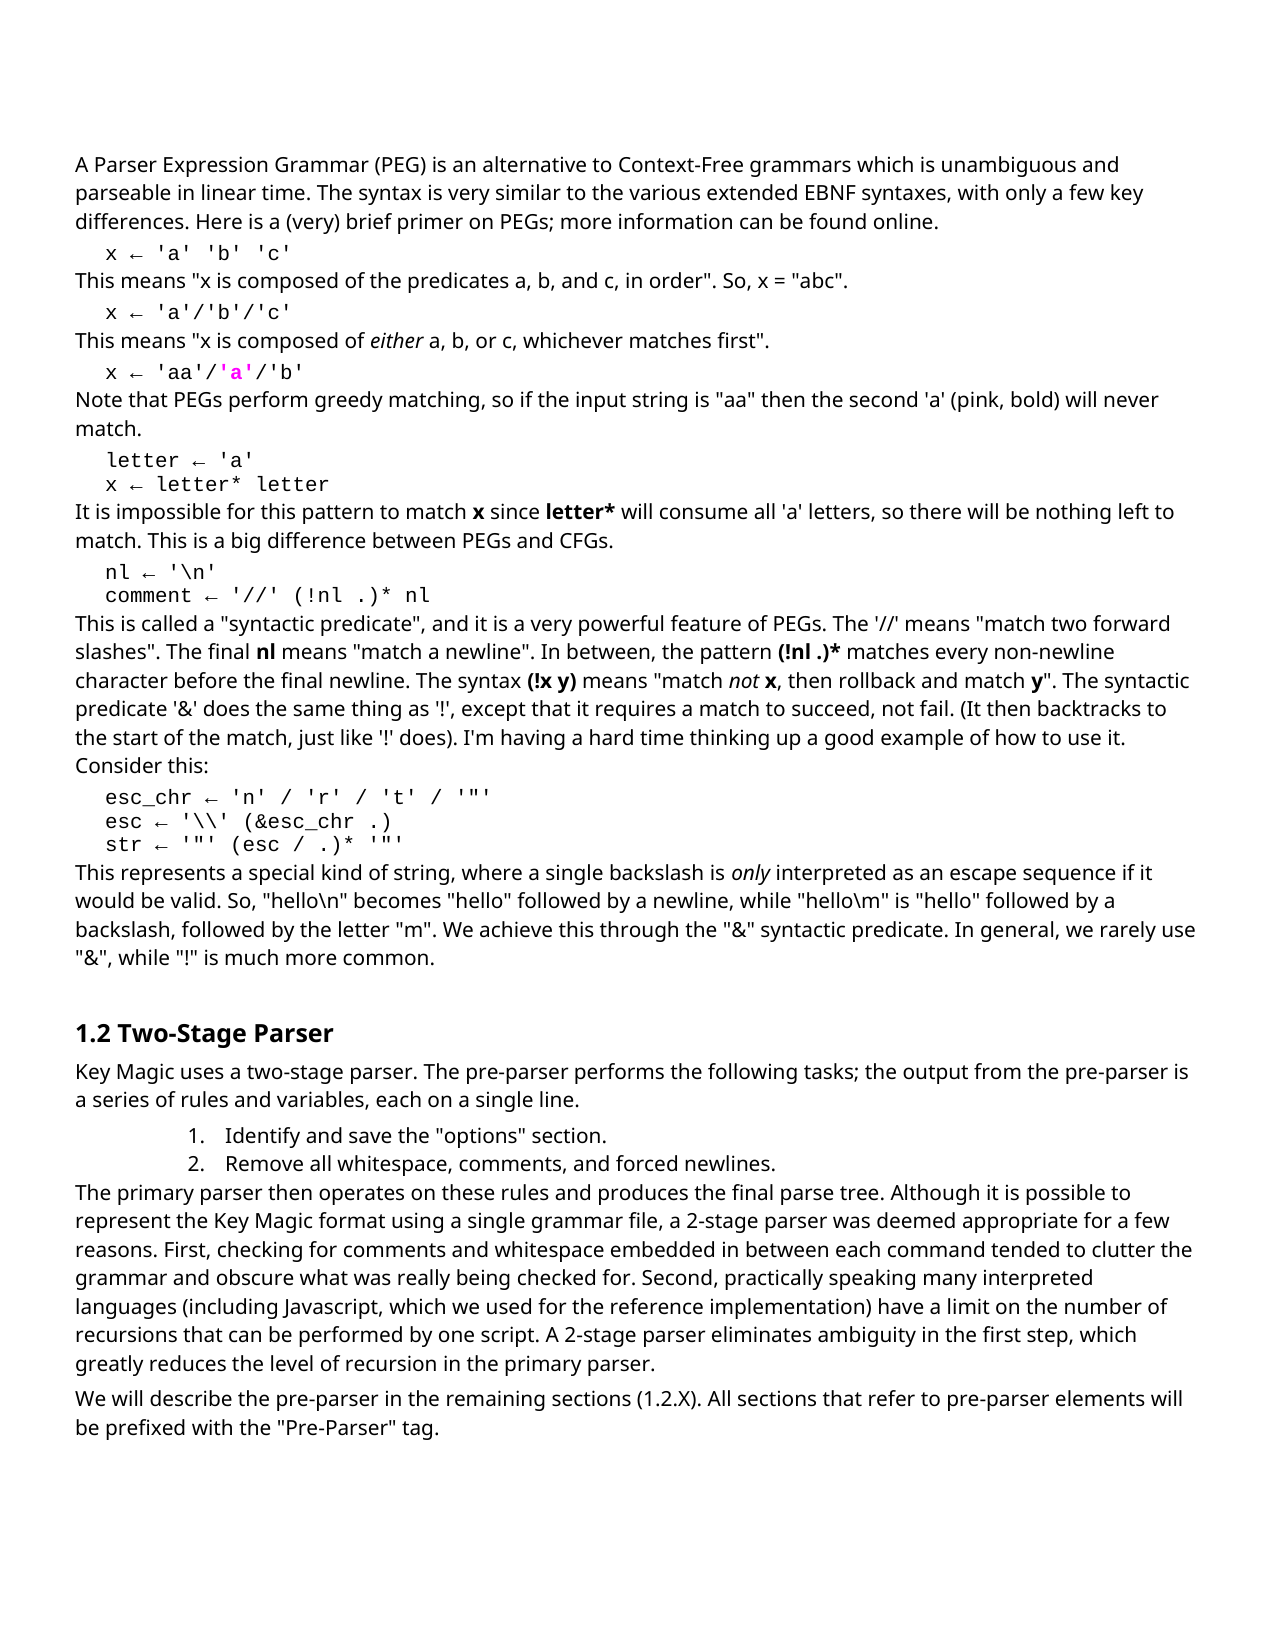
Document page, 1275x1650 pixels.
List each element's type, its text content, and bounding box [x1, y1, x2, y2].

text str ← '"' (esc / .)* '"' [105, 834, 1200, 858]
text This means "x is composed of either a, b, or c, whichever matches first". [75, 326, 1200, 354]
text We will describe the pre-parser in the remaining sections (1.2.X). All sections that refer to pre-parser elements will be prefixed with the "Pre-Parser" tag. [75, 1384, 1200, 1441]
text esc_chr ← 'n' / 'r' / 't' / '"' [105, 787, 1200, 811]
text It is impossible for this pattern to match x since letter* will consume all 'a' letters, so there will be nothing left to match. This is a big difference between PEGs and CFGs. [75, 497, 1200, 554]
list Identify and save the "options" section. [187, 1121, 1200, 1149]
text This is called a "syntactic predicate", and it is a very powerful feature of PEGs. The '//' means "match two forward slashes". The final nl means "match a newline". In between, the pattern (!nl .)* matches every non-newline character before the final newline. The syntax (!x y) means "match not x, then rollback and match y". The syntactic predicate '&' does the same thing as '!', except that it requires a match to succeed, not fail. (It then backtracks to the start of the match, just like '!' does). I'm having a hard time thinking up a good example of how to use it. Consider this: [75, 609, 1200, 779]
text A Parser Expression Grammar (PEG) is an alternative to Context-Free grammars which is unambiguous and parseable in linear time. The syntax is very similar to the various extended EBNF syntaxes, with only a few key differences. Here is a (very) brief primer on PEGs; more information can be found online. [75, 150, 1200, 235]
text x ← 'aa'/'a'/'b' [105, 362, 1200, 386]
list Remove all whitespace, comments, and forced newlines. [187, 1149, 1200, 1178]
text 1.2 Two-Stage Parser [75, 1015, 1200, 1049]
text This represents a special kind of string, where a single backslash is only interpreted as an escape sequence if it would be valid. So, "hello\n" becomes "hello" followed by a newline, while "hello\m" is "hello" followed by a backslash, followed by the letter "m". We achieve this through the "&" syntactic predicate. In general, we rarely use "&", while "!" is much more common. [75, 858, 1200, 972]
text The primary parser then operates on these rules and produces the final parse tree. Although it is possible to represent the Key Magic format using a single grammar file, a 2-stage parser was deemed appropriate for a few reasons. First, checking for comments and whitespace embedded in between each command tended to clutter the grammar and obscure what was really being checked for. Second, practically speaking many interpreted languages (including Javascript, which we used for the reference implementation) have a limit on the number of recursions that can be performed by one script. A 2-stage parser eliminates ambiguity in the first step, which greatly reduces the level of recursion in the primary parser. [75, 1178, 1200, 1377]
text This means "x is composed of the predicates a, b, and c, in order". So, x = "abc". [75, 266, 1200, 295]
text x ← letter* letter [105, 474, 1200, 497]
text letter ← 'a' [105, 450, 1200, 474]
text Key Magic uses a two-stage parser. The pre-parser performs the following tasks; the output from the pre-parser is a series of rules and variables, each on a single line. [75, 1057, 1200, 1114]
text comment ← '//' (!nl .)* nl [105, 585, 1200, 609]
text Note that PEGs perform greedy matching, so if the input string is "aa" then the second 'a' (pink, bold) will never match. [75, 386, 1200, 442]
text x ← 'a' 'b' 'c' [105, 243, 1200, 266]
text x ← 'a'/'b'/'c' [105, 302, 1200, 326]
text esc ← '\\' (&esc_chr .) [105, 811, 1200, 834]
text nl ← '\n' [105, 562, 1200, 585]
